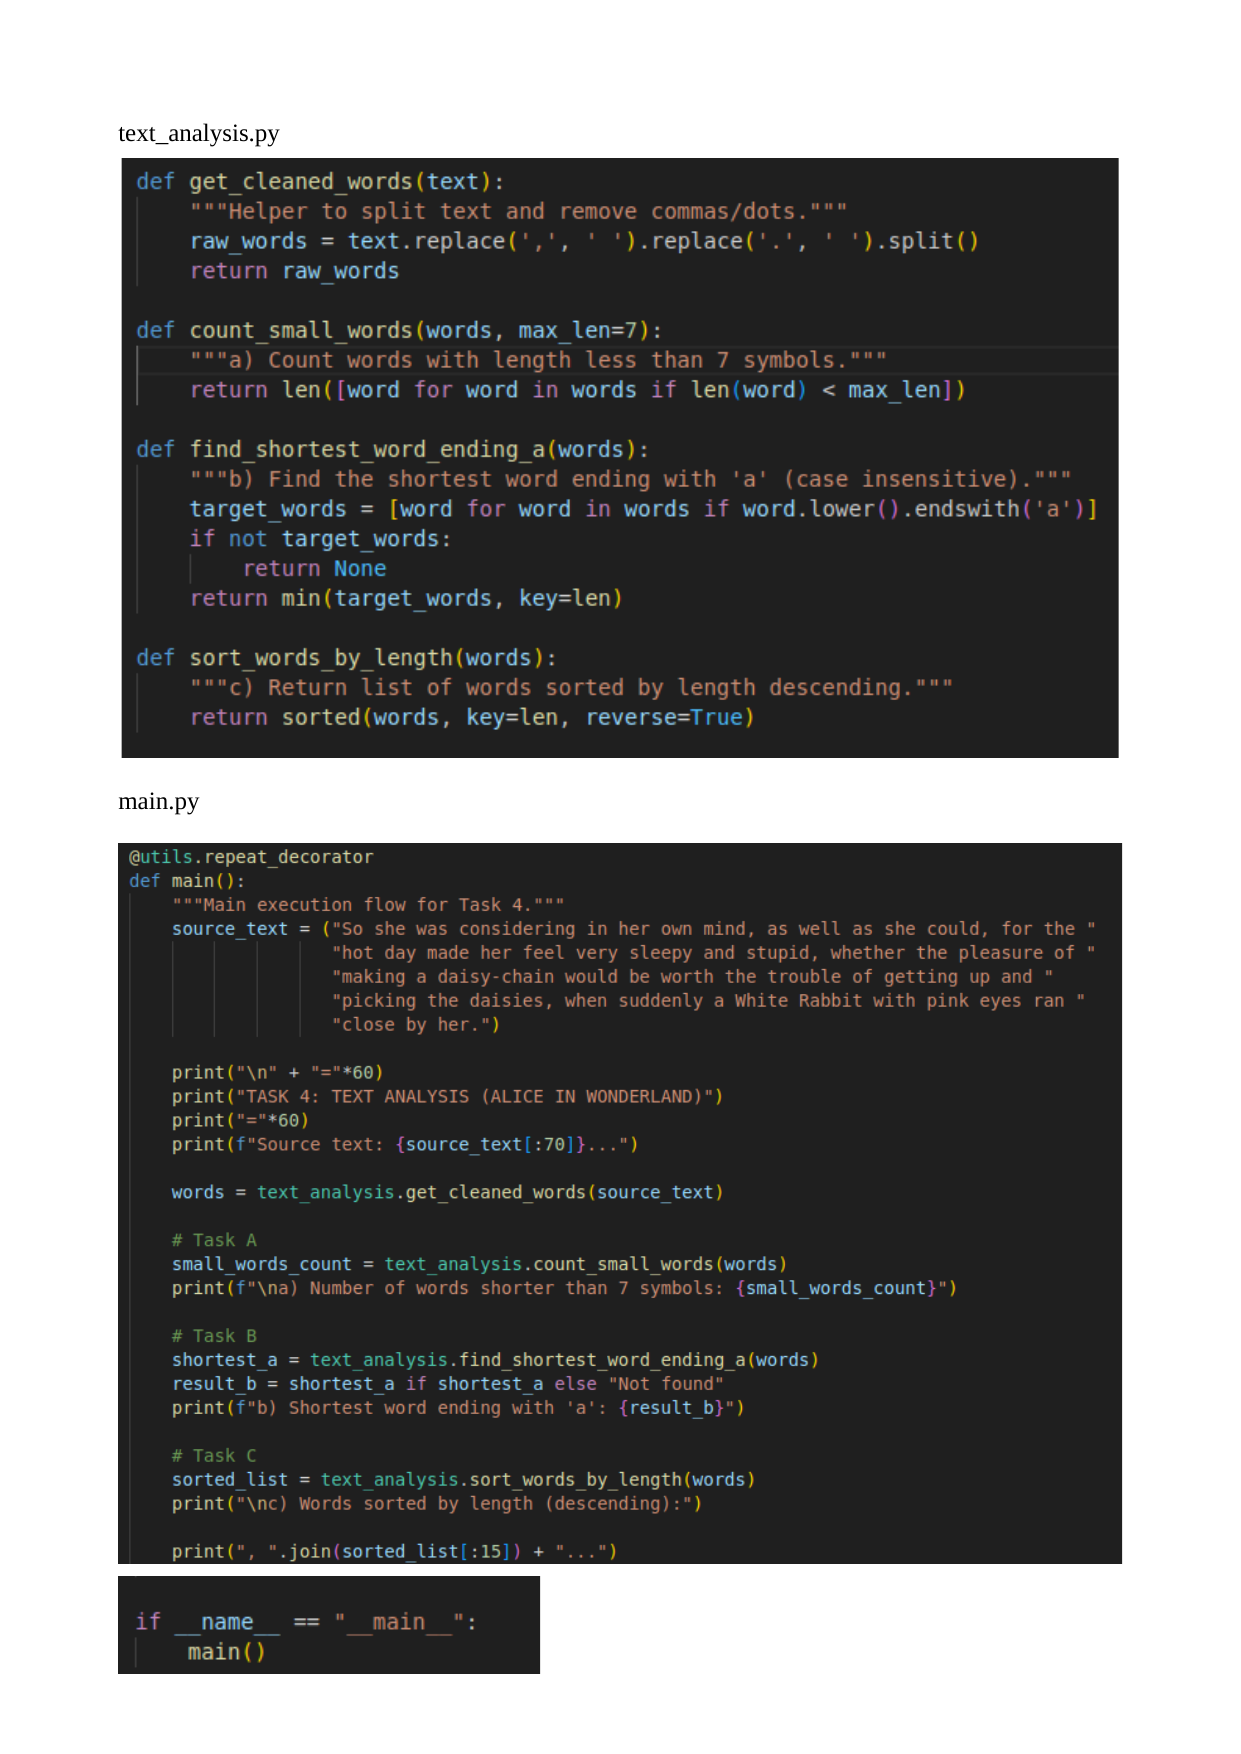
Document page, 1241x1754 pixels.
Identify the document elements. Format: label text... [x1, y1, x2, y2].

text text_analysis.py [118, 118, 1122, 147]
picture [118, 843, 1123, 1564]
picture [121, 158, 1119, 758]
text main.py [118, 786, 1122, 815]
picture [118, 1576, 540, 1674]
